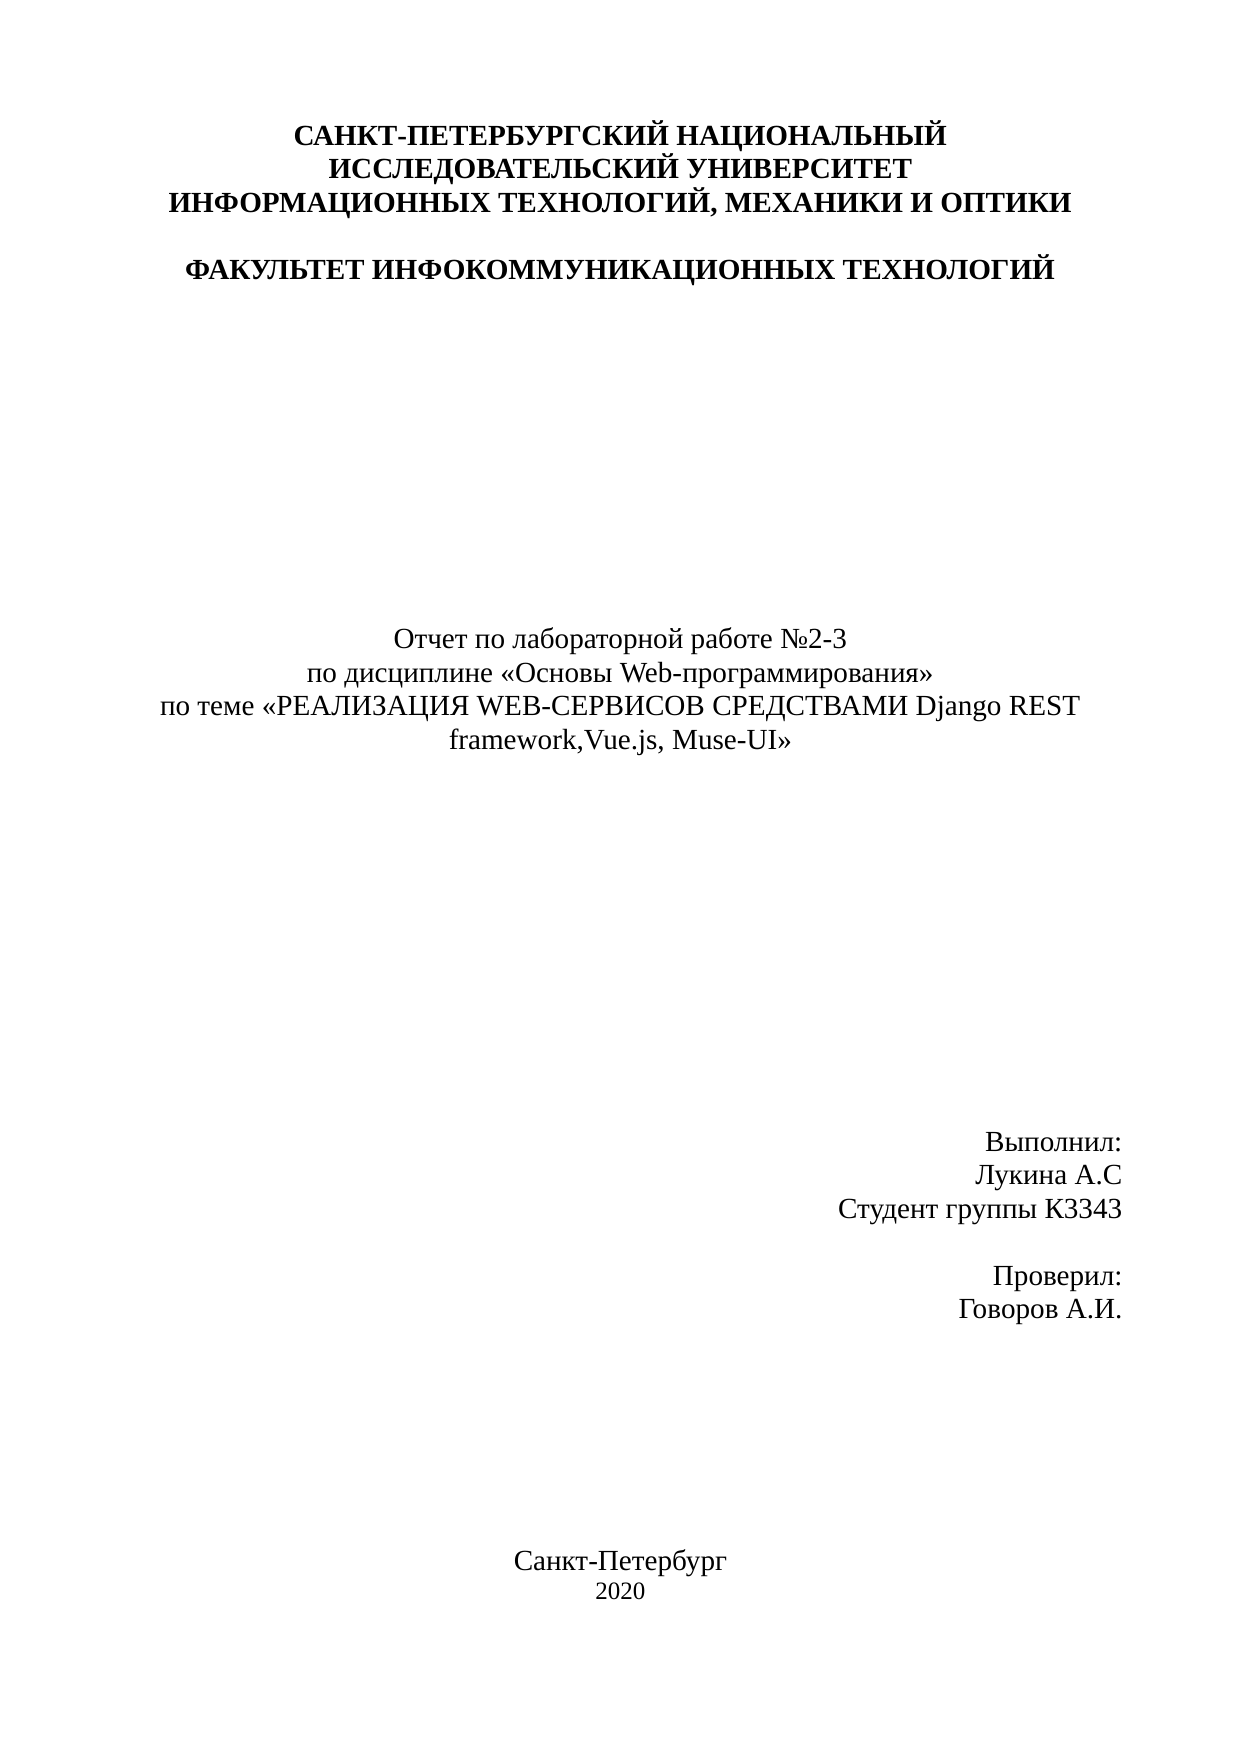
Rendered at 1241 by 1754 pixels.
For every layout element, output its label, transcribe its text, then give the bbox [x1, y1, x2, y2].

text Говоров А.И. [118, 1291, 1122, 1325]
text 2020 [118, 1576, 1122, 1605]
text по дисциплине «Основы Web-программирования» [118, 655, 1122, 688]
text Выполнил: [118, 1124, 1122, 1157]
text Студент группы К3343 [118, 1191, 1122, 1224]
text ФАКУЛЬТЕТ ИНФОКОММУНИКАЦИОННЫХ ТЕХНОЛОГИЙ [118, 252, 1122, 286]
text Санкт-Петербург [118, 1543, 1122, 1576]
text Лукина А.С [118, 1157, 1122, 1191]
text по теме «РЕАЛИЗАЦИЯ WEB-СЕРВИСОВ СРЕДСТВАМИ Django REST framework,Vue.js, Muse-UI» [118, 688, 1122, 755]
text Отчет по лабораторной работе №2-3 [118, 621, 1122, 655]
text Проверил: [118, 1258, 1122, 1291]
text САНКТ-ПЕТЕРБУРГСКИЙ НАЦИОНАЛЬНЫЙ ИССЛЕДОВАТЕЛЬСКИЙ УНИВЕРСИТЕТ [118, 118, 1122, 185]
text ИНФОРМАЦИОННЫХ ТЕХНОЛОГИЙ, МЕХАНИКИ И ОПТИКИ [118, 185, 1122, 219]
